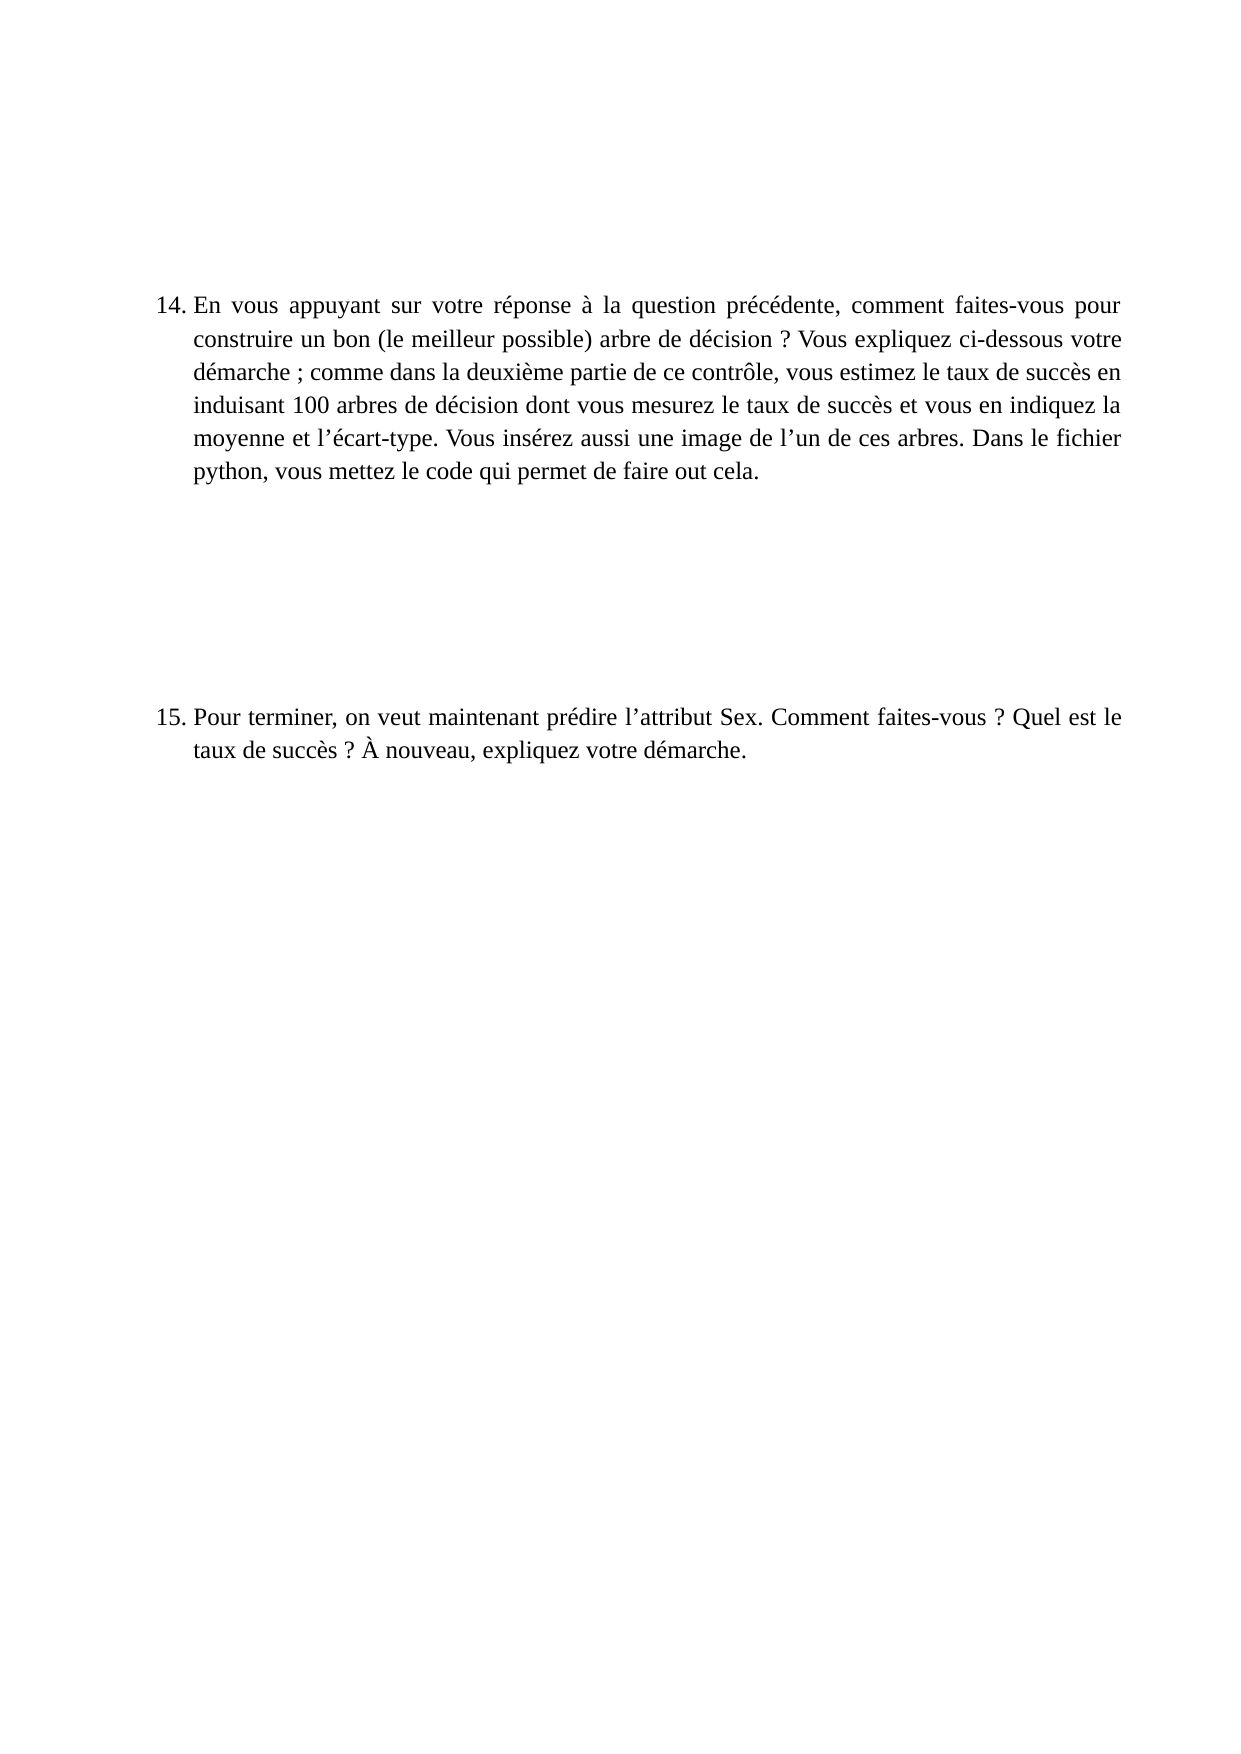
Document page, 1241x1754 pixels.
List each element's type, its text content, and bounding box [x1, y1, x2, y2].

list En vous appuyant sur votre réponse à la question précédente, comment faites-vous pour construire un bon (le meilleur possible) arbre de décision ? Vous expliquez ci-dessous votre démarche ; comme dans la deuxième partie de ce contrôle, vous estimez le taux de succès en induisant 100 arbres de décision dont vous mesurez le taux de succès et vous en indiquez la moyenne et l’écart-type. Vous insérez aussi une image de l’un de ces arbres. Dans le fichier python, vous mettez le code qui permet de faire out cela. [156, 291, 1122, 484]
list Pour terminer, on veut maintenant prédire l’attribut Sex. Comment faites-vous ? Quel est le taux de succès ? À nouveau, expliquez votre démarche. [156, 702, 1122, 764]
